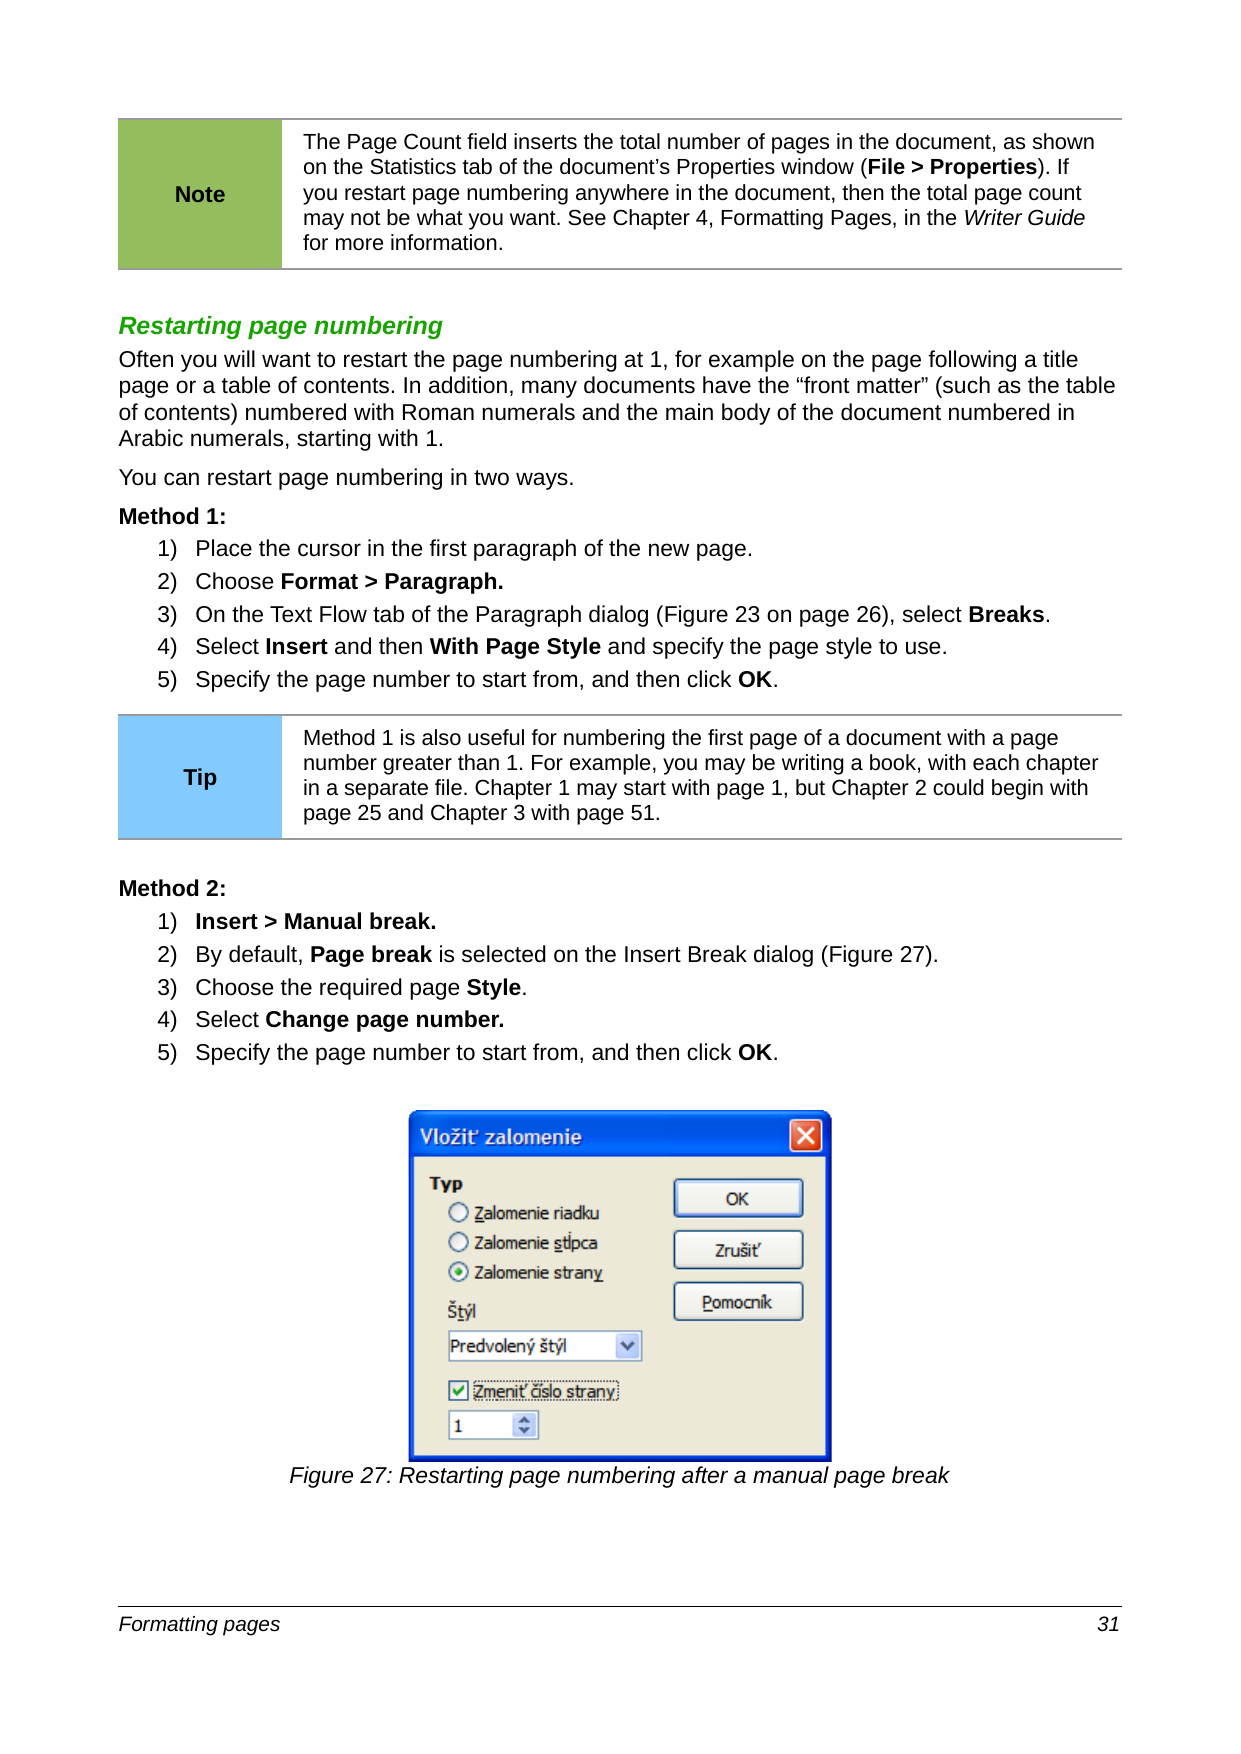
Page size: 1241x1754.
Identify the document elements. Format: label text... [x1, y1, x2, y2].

text Often you will want to restart the page numbering at 1, for example on the page following a title page or a table of contents. In addition, many documents have the “front matter” (such as the table of contents) numbered with Roman numerals and the main body of the document numbered in Arabic numerals, starting with 1. [118, 346, 1122, 451]
list Place the cursor in the first paragraph of the new page. [177, 535, 1122, 562]
picture [408, 1110, 832, 1462]
table_header The Page Count field inserts the total number of pages in the document, as shown on the Statistics tab of the document’s Properties window (File > Properties). If you restart page numbering anywhere in the document, then the total page count may not be what you want. See Chapter 4, Formatting Pages, in the Writer Guide for more information. [282, 120, 1122, 268]
list On the Text Flow tab of the Paragraph dialog (Figure 23 on page 26), select Breaks. [177, 601, 1122, 627]
list Choose the required page Style. [177, 973, 1122, 1000]
text Figure 27: Restarting page numbering after a manual page break [268, 1110, 972, 1488]
list Select Change page number. [177, 1006, 1122, 1032]
table_header Method 1 is also useful for numbering the first page of a document with a page number greater than 1. For example, you may be writing a book, with each chapter in a separate file. Chapter 1 may start with page 1, but Chapter 2 could begin with page 25 and Chapter 3 with page 51. [282, 716, 1122, 838]
list Method 1: [118, 503, 1122, 529]
list Select Insert and then With Page Style and specify the page style to use. [177, 633, 1122, 659]
list Insert > Manual break. [177, 908, 1122, 934]
list Specify the page number to start from, and then click OK. [177, 1039, 1122, 1065]
list By default, Page break is selected on the Insert Break dialog (Figure 27). [177, 941, 1122, 967]
table_header Note [118, 120, 282, 268]
list Choose Format > Paragraph. [177, 568, 1122, 594]
list Method 2: [118, 875, 1122, 902]
text You can restart page numbering in two ways. [118, 464, 1122, 490]
list Specify the page number to start from, and then click OK. [177, 666, 1122, 692]
subtitle Restarting page numbering [118, 311, 1122, 339]
table_header Tip [118, 716, 282, 838]
